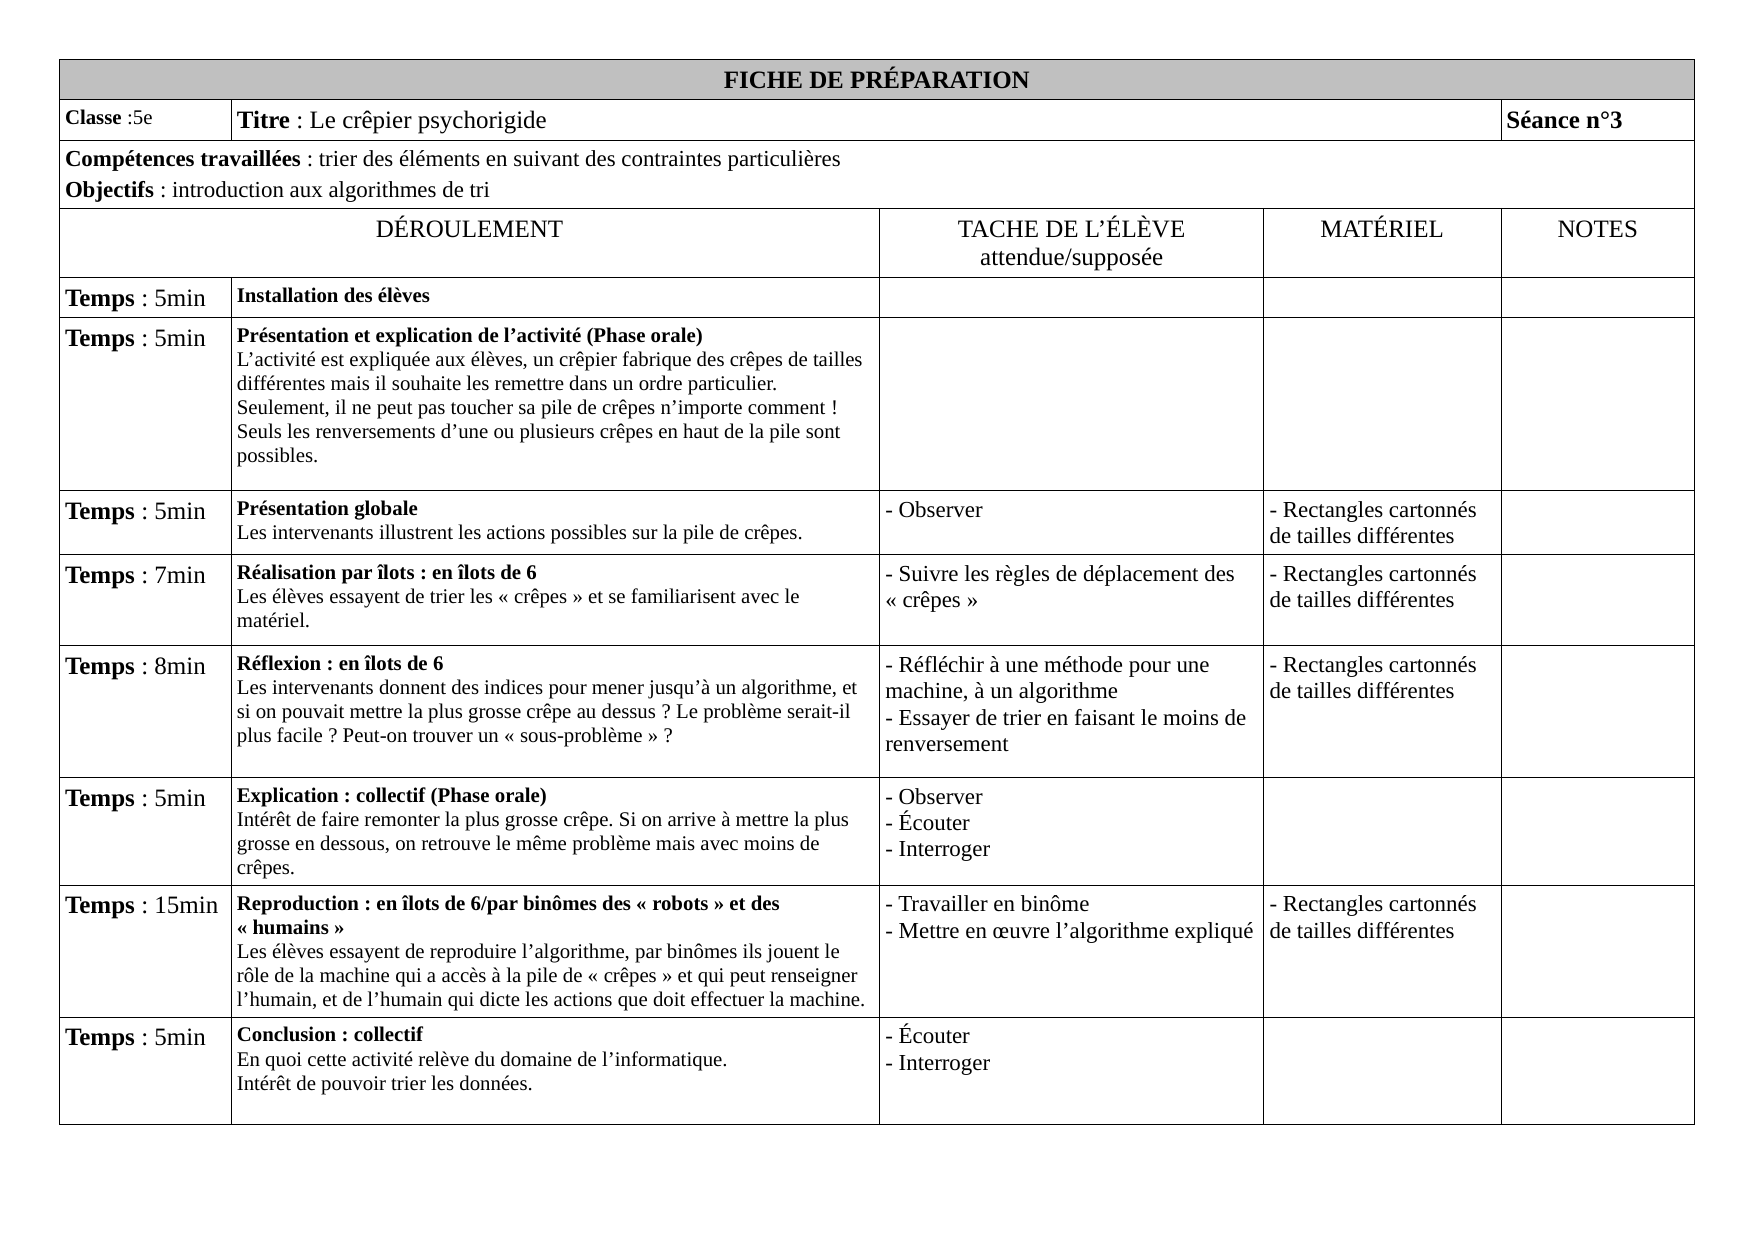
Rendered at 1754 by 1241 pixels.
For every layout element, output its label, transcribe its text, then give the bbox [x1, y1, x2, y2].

table_cell Présentation et explication de l’activité (Phase orale) L’activité est expliquée aux élèves, un crêpier fabrique des crêpes de tailles différentes mais il souhaite les remettre dans un ordre particulier. Seulement, il ne peut pas toucher sa pile de crêpes n’importe comment ! Seuls les renversements d’une ou plusieurs crêpes en haut de la pile sont possibles. [232, 318, 879, 490]
table_cell - Rectangles cartonnés de tailles différentes [1264, 646, 1501, 777]
table_cell [1502, 555, 1694, 645]
table_cell Compétences travaillées : trier des éléments en suivant des contraintes particulières Objectifs : introduction aux algorithmes de tri [60, 141, 1694, 208]
table_cell Titre : Le crêpier psychorigide [232, 100, 1501, 140]
table_cell MATÉRIEL [1264, 209, 1501, 277]
table_cell Réalisation par îlots : en îlots de 6 Les élèves essayent de trier les « crêpes » et se familiarisent avec le matériel. [232, 555, 879, 645]
table_cell - Suivre les règles de déplacement des « crêpes » [880, 555, 1263, 645]
table_cell - Réfléchir à une méthode pour une machine, à un algorithme - Essayer de trier en faisant le moins de renversement [880, 646, 1263, 777]
table_cell [1264, 1018, 1501, 1124]
table_cell [1502, 1018, 1694, 1124]
table_cell [1502, 318, 1694, 490]
table_cell [1264, 278, 1501, 317]
table_cell - Rectangles cartonnés de tailles différentes [1264, 886, 1501, 1017]
table_cell Temps : 15min [60, 886, 231, 1017]
table_cell [1502, 886, 1694, 1017]
table_cell [1264, 318, 1501, 490]
table_cell Présentation globale Les intervenants illustrent les actions possibles sur la pile de crêpes. [232, 491, 879, 554]
table_cell [1264, 778, 1501, 885]
table_cell - Rectangles cartonnés de tailles différentes [1264, 555, 1501, 645]
table_cell [1502, 278, 1694, 317]
table_cell Explication : collectif (Phase orale) Intérêt de faire remonter la plus grosse crêpe. Si on arrive à mettre la plus grosse en dessous, on retrouve le même problème mais avec moins de crêpes. [232, 778, 879, 885]
table_cell Installation des élèves [232, 278, 879, 317]
table_cell Reproduction : en îlots de 6/par binômes des « robots » et des « humains » Les élèves essayent de reproduire l’algorithme, par binômes ils jouent le rôle de la machine qui a accès à la pile de « crêpes » et qui peut renseigner l’humain, et de l’humain qui dicte les actions que doit effectuer la machine. [232, 886, 879, 1017]
table_cell Temps : 5min [60, 278, 231, 317]
table_cell [1502, 491, 1694, 554]
table_cell Conclusion : collectif En quoi cette activité relève du domaine de l’informatique. Intérêt de pouvoir trier les données. [232, 1018, 879, 1124]
table_cell - Observer [880, 491, 1263, 554]
table_cell NOTES [1502, 209, 1694, 277]
table_cell [880, 278, 1263, 317]
table_cell TACHE DE L’ÉLÈVE attendue/supposée [880, 209, 1263, 277]
table_cell [1502, 778, 1694, 885]
table_cell [1502, 646, 1694, 777]
table_cell - Travailler en binôme - Mettre en œuvre l’algorithme expliqué [880, 886, 1263, 1017]
table_cell Temps : 5min [60, 491, 231, 554]
table_cell Classe :5e [60, 100, 231, 140]
table_cell Temps : 5min [60, 1018, 231, 1124]
table_header FICHE DE PRÉPARATION [60, 60, 1694, 99]
table_cell [880, 318, 1263, 490]
table_cell Séance n°3 [1502, 100, 1694, 140]
table_cell Temps : 8min [60, 646, 231, 777]
table_cell - Écouter - Interroger [880, 1018, 1263, 1124]
table_cell Temps : 5min [60, 778, 231, 885]
table_cell DÉROULEMENT [60, 209, 879, 277]
table_cell Réflexion : en îlots de 6 Les intervenants donnent des indices pour mener jusqu’à un algorithme, et si on pouvait mettre la plus grosse crêpe au dessus ? Le problème serait-il plus facile ? Peut-on trouver un « sous-problème » ? [232, 646, 879, 777]
table_cell Temps : 7min [60, 555, 231, 645]
table_cell - Observer - Écouter - Interroger [880, 778, 1263, 885]
table_cell Temps : 5min [60, 318, 231, 490]
table_cell - Rectangles cartonnés de tailles différentes [1264, 491, 1501, 554]
